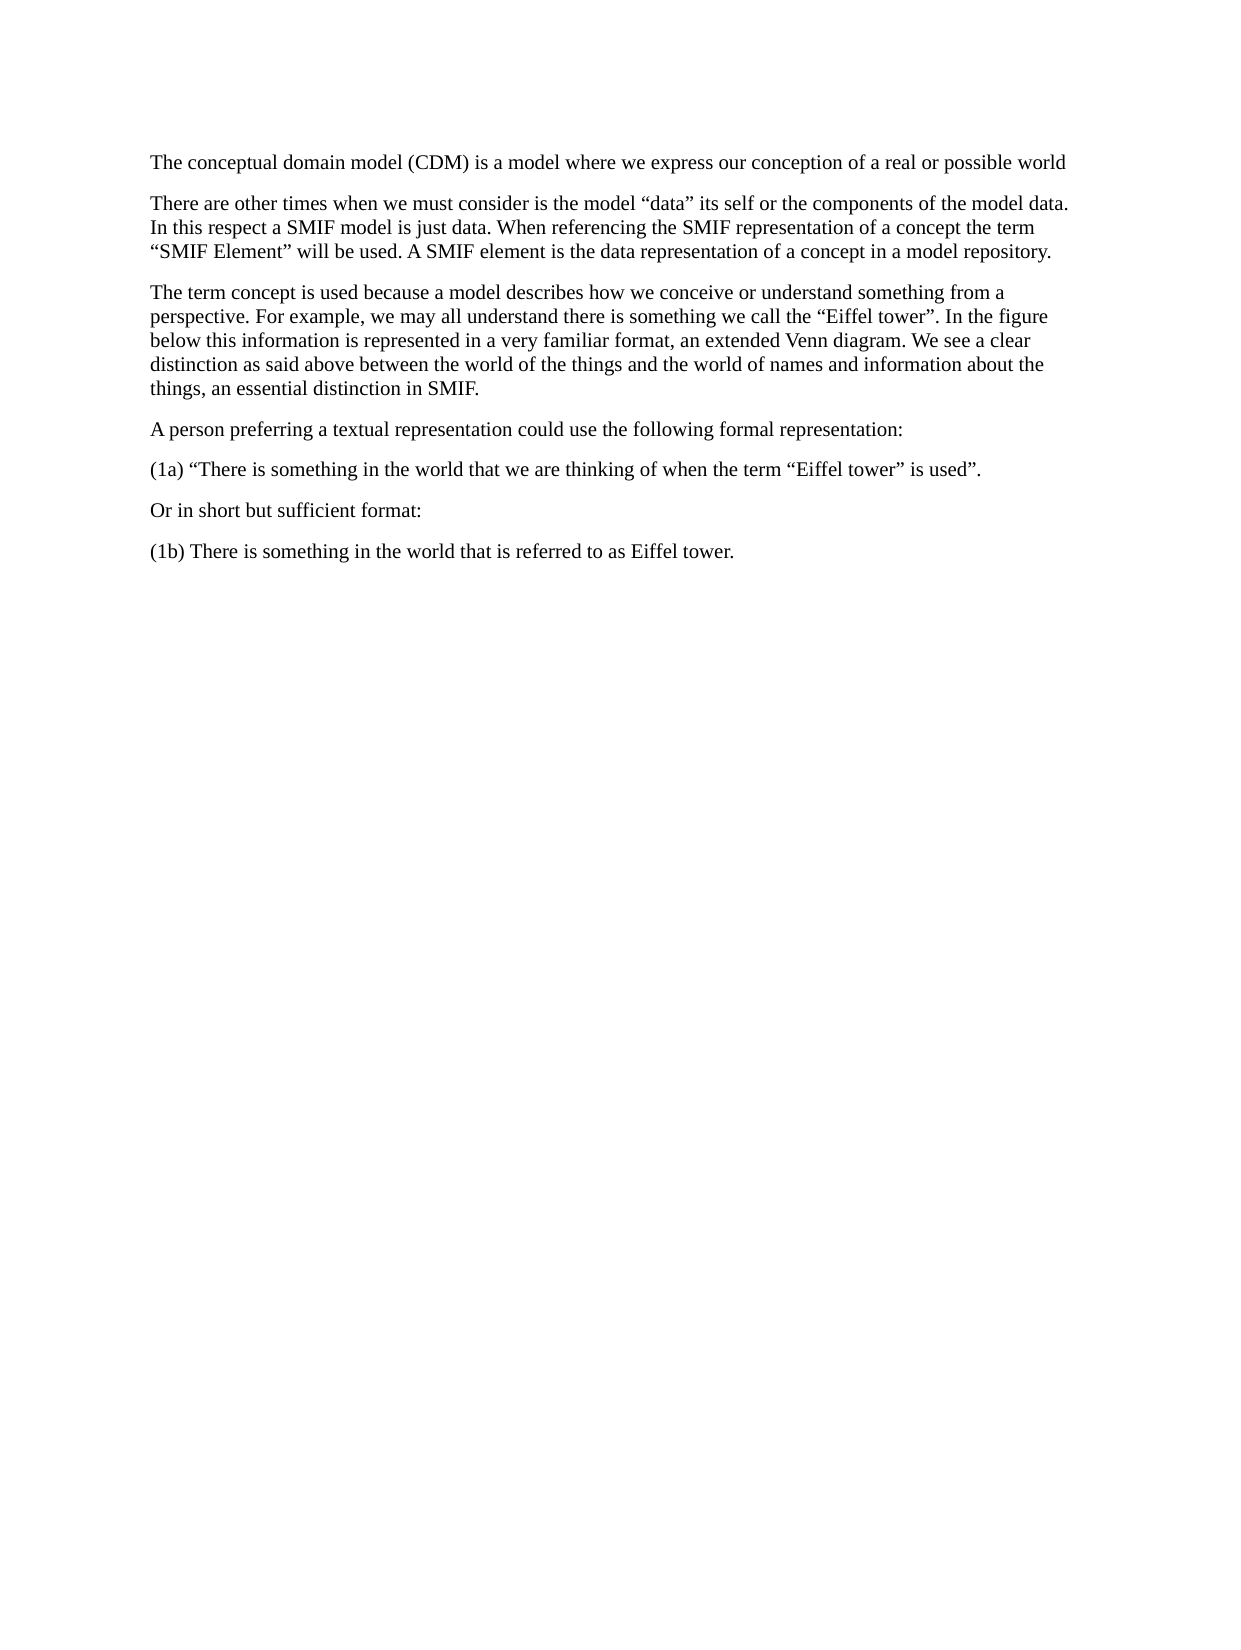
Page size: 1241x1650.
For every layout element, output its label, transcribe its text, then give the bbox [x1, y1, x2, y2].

text (1b) There is something in the world that is referred to as Eiffel tower. [150, 539, 1090, 563]
text The term concept is used because a model describes how we conceive or understand something from a perspective. For example, we may all understand there is something we call the “Eiffel tower”. In the figure below this information is represented in a very familiar format, an extended Venn diagram. We see a clear distinction as said above between the world of the things and the world of names and information about the things, an essential distinction in SMIF. [150, 279, 1090, 400]
text There are other times when we must consider is the model “data” its self or the components of the model data. In this respect a SMIF model is just data. When referencing the SMIF representation of a concept the term “SMIF Element” will be used. A SMIF element is the data representation of a concept in a model repository. [150, 191, 1090, 263]
text The conceptual domain model (CDM) is a model where we express our conception of a real or possible world [150, 150, 1090, 174]
text A person preferring a textual representation could use the following formal representation: [150, 417, 1090, 441]
text Or in short but sufficient format: [150, 498, 1090, 522]
text (1a) “There is something in the world that we are thinking of when the term “Eiffel tower” is used”. [150, 457, 1090, 481]
